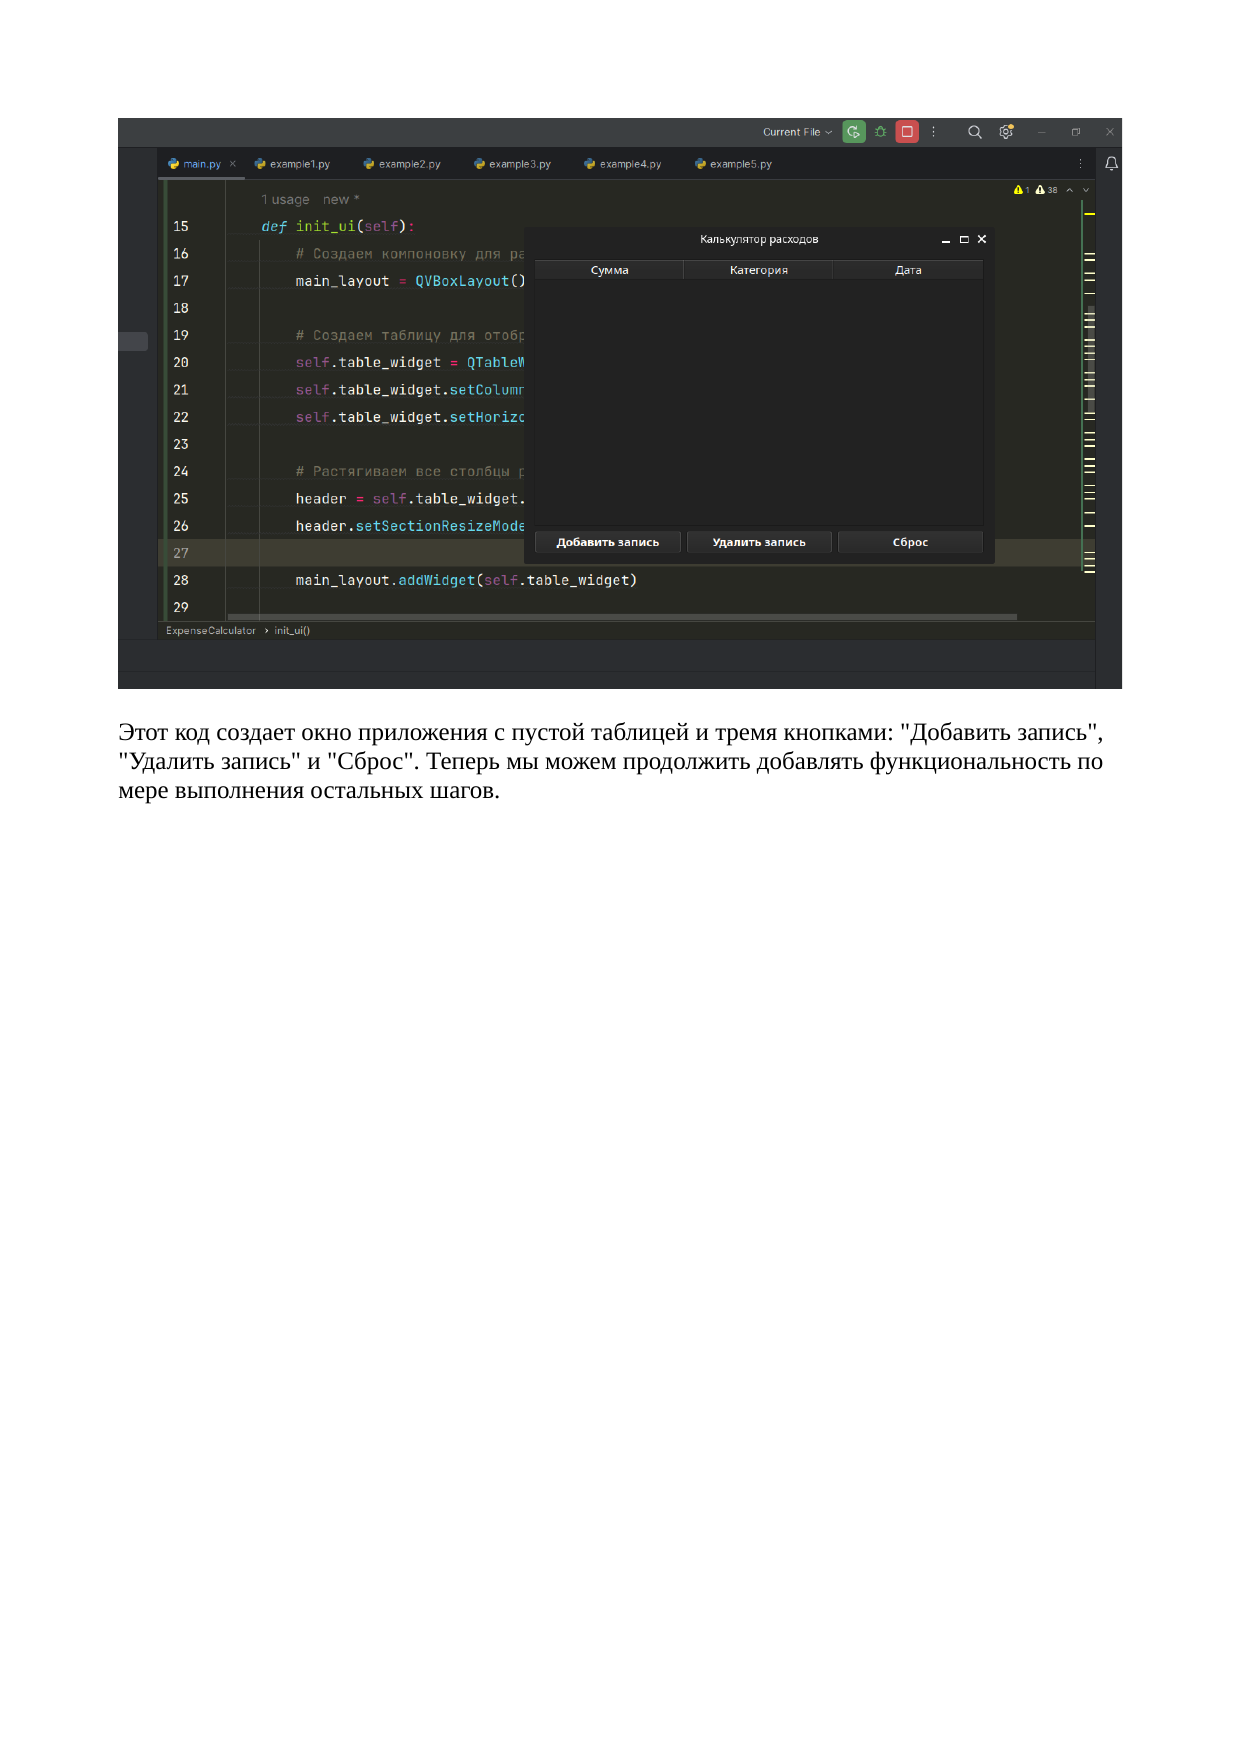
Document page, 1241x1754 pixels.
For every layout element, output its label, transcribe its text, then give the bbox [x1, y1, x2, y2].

picture [118, 118, 1123, 689]
text Этот код создает окно приложения с пустой таблицей и тремя кнопками: "Добавить запись", "Удалить запись" и "Сброс". Теперь мы можем продолжить добавлять функциональность по мере выполнения остальных шагов. [118, 717, 1122, 803]
